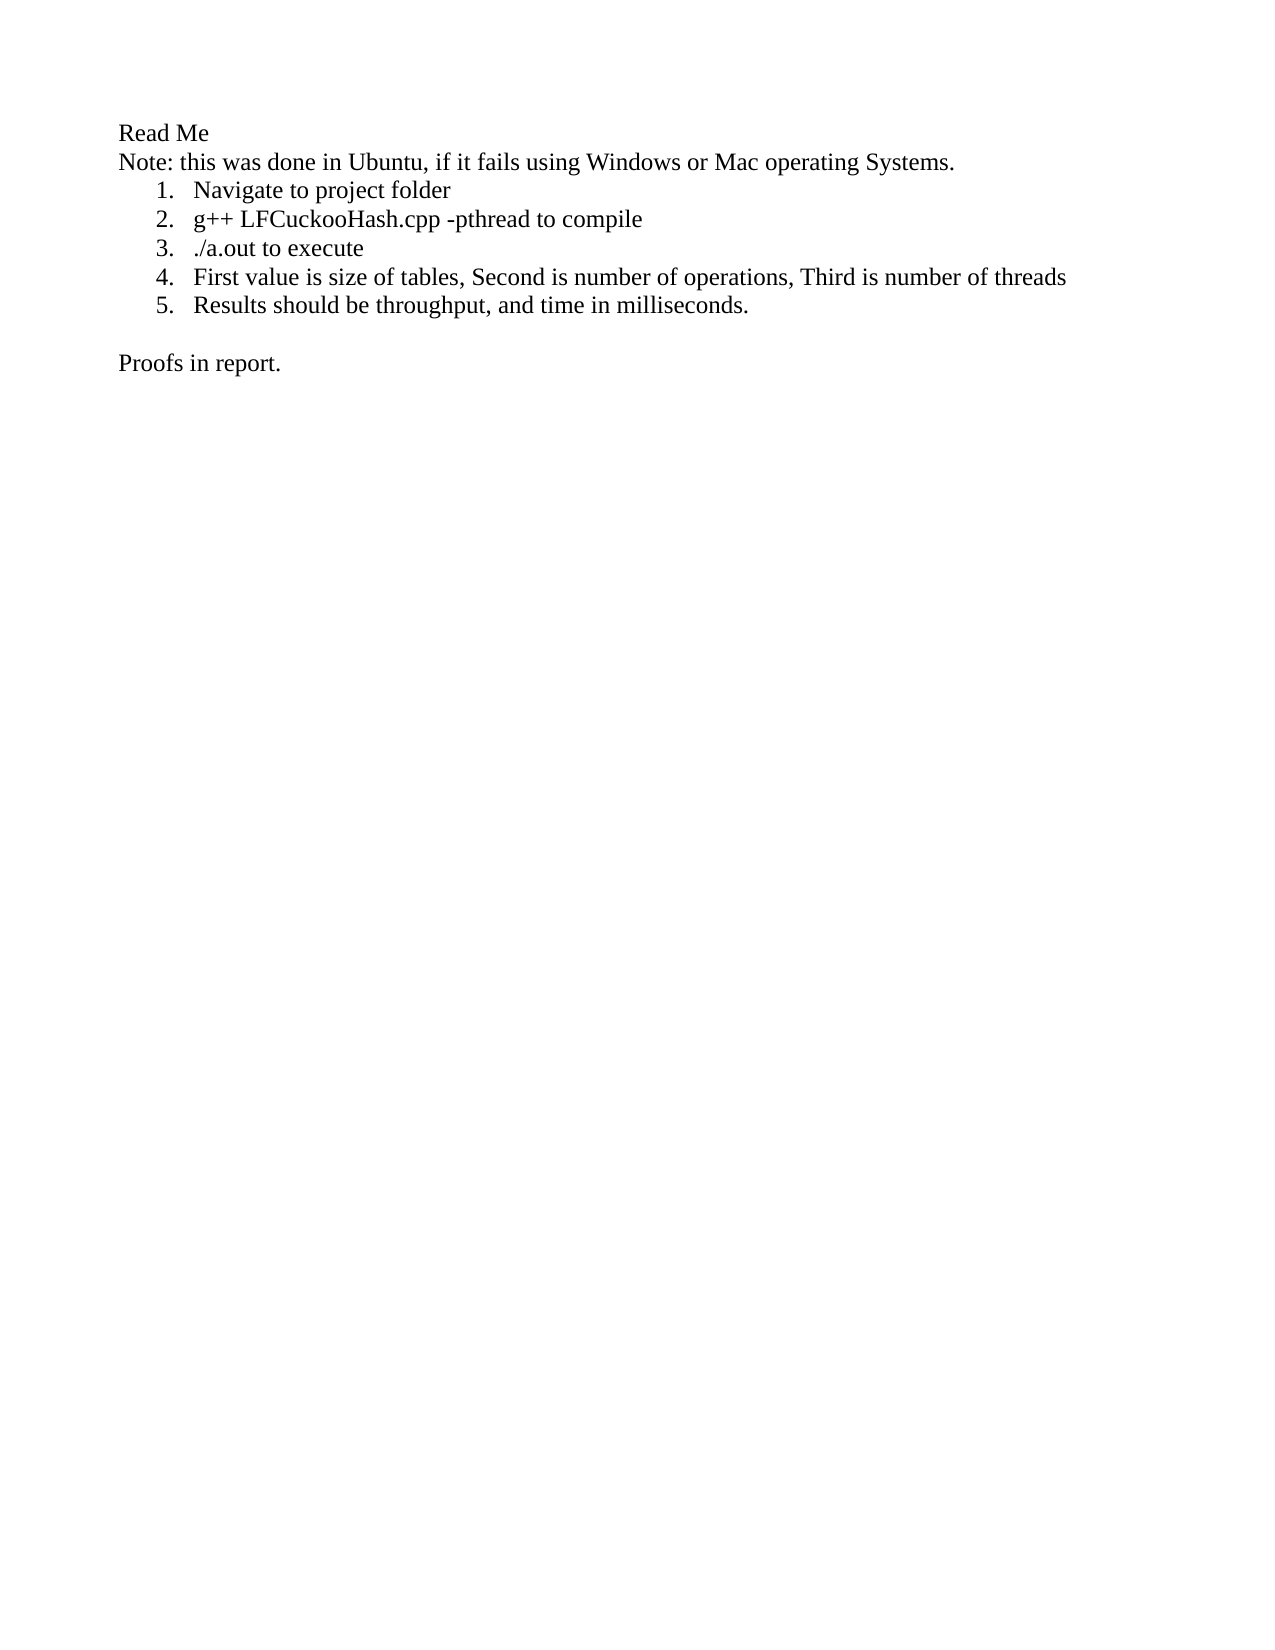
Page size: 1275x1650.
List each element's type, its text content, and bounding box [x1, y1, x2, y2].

list First value is size of tables, Second is number of operations, Third is number of threads [156, 262, 1157, 291]
list Results should be throughput, and time in milliseconds. [156, 291, 1157, 319]
list g++ LFCuckooHash.cpp -pthread to compile [156, 204, 1157, 233]
text Note: this was done in Ubuntu, if it fails using Windows or Mac operating Systems. [118, 147, 1157, 176]
list Navigate to project folder [156, 176, 1157, 204]
list ./a.out to execute [156, 233, 1157, 262]
text Proofs in report. [118, 348, 1157, 377]
text Read Me [118, 118, 1157, 147]
